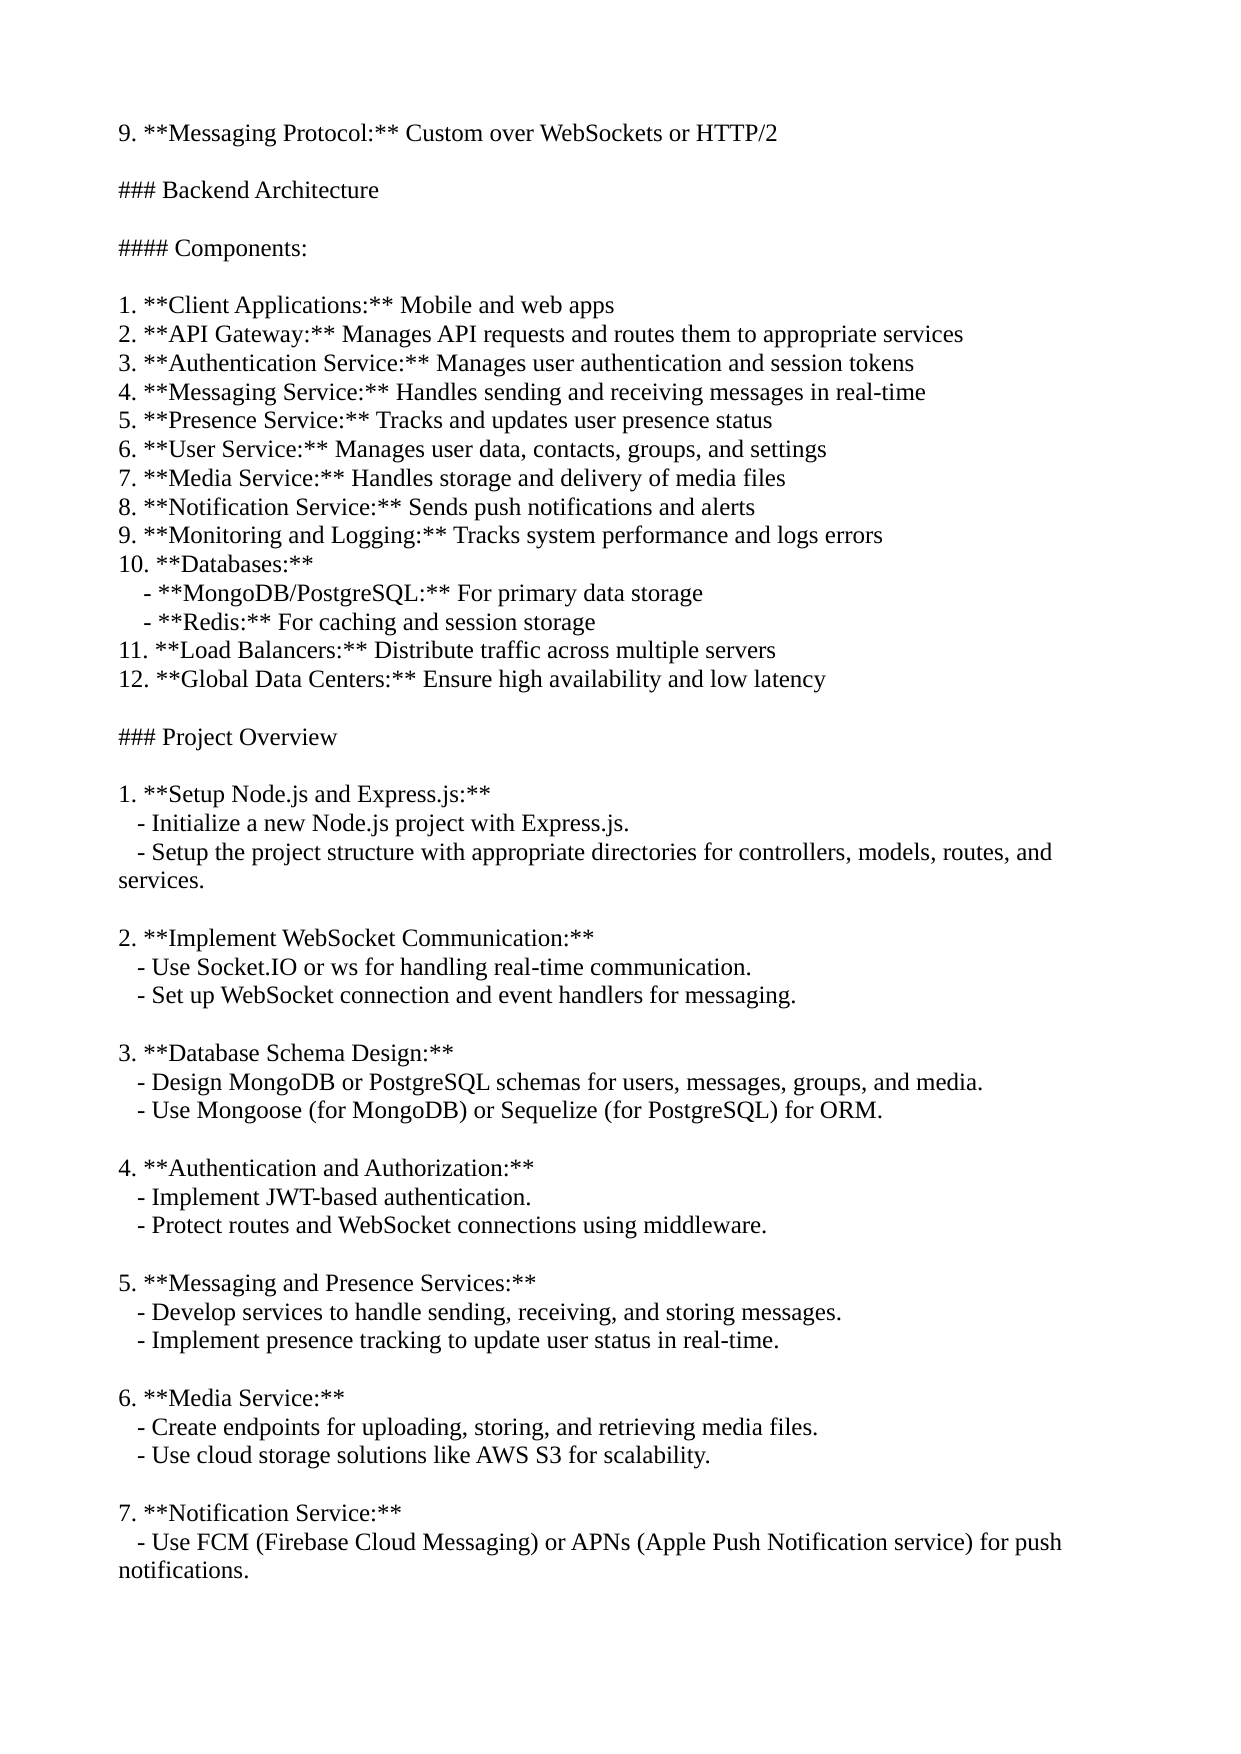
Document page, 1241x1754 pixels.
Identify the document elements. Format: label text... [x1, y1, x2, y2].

text 7. **Notification Service:** [118, 1498, 1122, 1527]
text #### Components: [118, 233, 1122, 262]
text - Develop services to handle sending, receiving, and storing messages. [118, 1297, 1122, 1326]
text - Use Socket.IO or ws for handling real-time communication. [118, 952, 1122, 981]
text 6. **Media Service:** [118, 1383, 1122, 1412]
text 4. **Messaging Service:** Handles sending and receiving messages in real-time [118, 377, 1122, 406]
text - Use FCM (Firebase Cloud Messaging) or APNs (Apple Push Notification service) for push notifications. [118, 1527, 1122, 1584]
text - Protect routes and WebSocket connections using middleware. [118, 1211, 1122, 1239]
text 9. **Messaging Protocol:** Custom over WebSockets or HTTP/2 [118, 118, 1122, 147]
text - Use Mongoose (for MongoDB) or Sequelize (for PostgreSQL) for ORM. [118, 1096, 1122, 1124]
text 1. **Client Applications:** Mobile and web apps [118, 291, 1122, 319]
text 7. **Media Service:** Handles storage and delivery of media files [118, 463, 1122, 492]
text - Implement presence tracking to update user status in real-time. [118, 1326, 1122, 1354]
text - Use cloud storage solutions like AWS S3 for scalability. [118, 1441, 1122, 1469]
text - Implement JWT-based authentication. [118, 1182, 1122, 1211]
text 4. **Authentication and Authorization:** [118, 1153, 1122, 1182]
text - **Redis:** For caching and session storage [118, 607, 1122, 636]
text - Set up WebSocket connection and event handlers for messaging. [118, 981, 1122, 1009]
text - Create endpoints for uploading, storing, and retrieving media files. [118, 1412, 1122, 1441]
text 2. **Implement WebSocket Communication:** [118, 923, 1122, 952]
text 2. **API Gateway:** Manages API requests and routes them to appropriate services [118, 319, 1122, 348]
text 10. **Databases:** [118, 549, 1122, 578]
text 11. **Load Balancers:** Distribute traffic across multiple servers [118, 636, 1122, 664]
text 3. **Database Schema Design:** [118, 1038, 1122, 1067]
text ### Project Overview [118, 722, 1122, 751]
text - Initialize a new Node.js project with Express.js. [118, 808, 1122, 837]
text 12. **Global Data Centers:** Ensure high availability and low latency [118, 664, 1122, 693]
text 5. **Presence Service:** Tracks and updates user presence status [118, 406, 1122, 434]
text ### Backend Architecture [118, 176, 1122, 204]
text 6. **User Service:** Manages user data, contacts, groups, and settings [118, 434, 1122, 463]
text 5. **Messaging and Presence Services:** [118, 1268, 1122, 1297]
text - **MongoDB/PostgreSQL:** For primary data storage [118, 578, 1122, 607]
text 8. **Notification Service:** Sends push notifications and alerts [118, 492, 1122, 521]
text - Design MongoDB or PostgreSQL schemas for users, messages, groups, and media. [118, 1067, 1122, 1096]
text 1. **Setup Node.js and Express.js:** [118, 779, 1122, 808]
text 9. **Monitoring and Logging:** Tracks system performance and logs errors [118, 521, 1122, 549]
text 3. **Authentication Service:** Manages user authentication and session tokens [118, 348, 1122, 377]
text - Setup the project structure with appropriate directories for controllers, models, routes, and services. [118, 837, 1122, 894]
